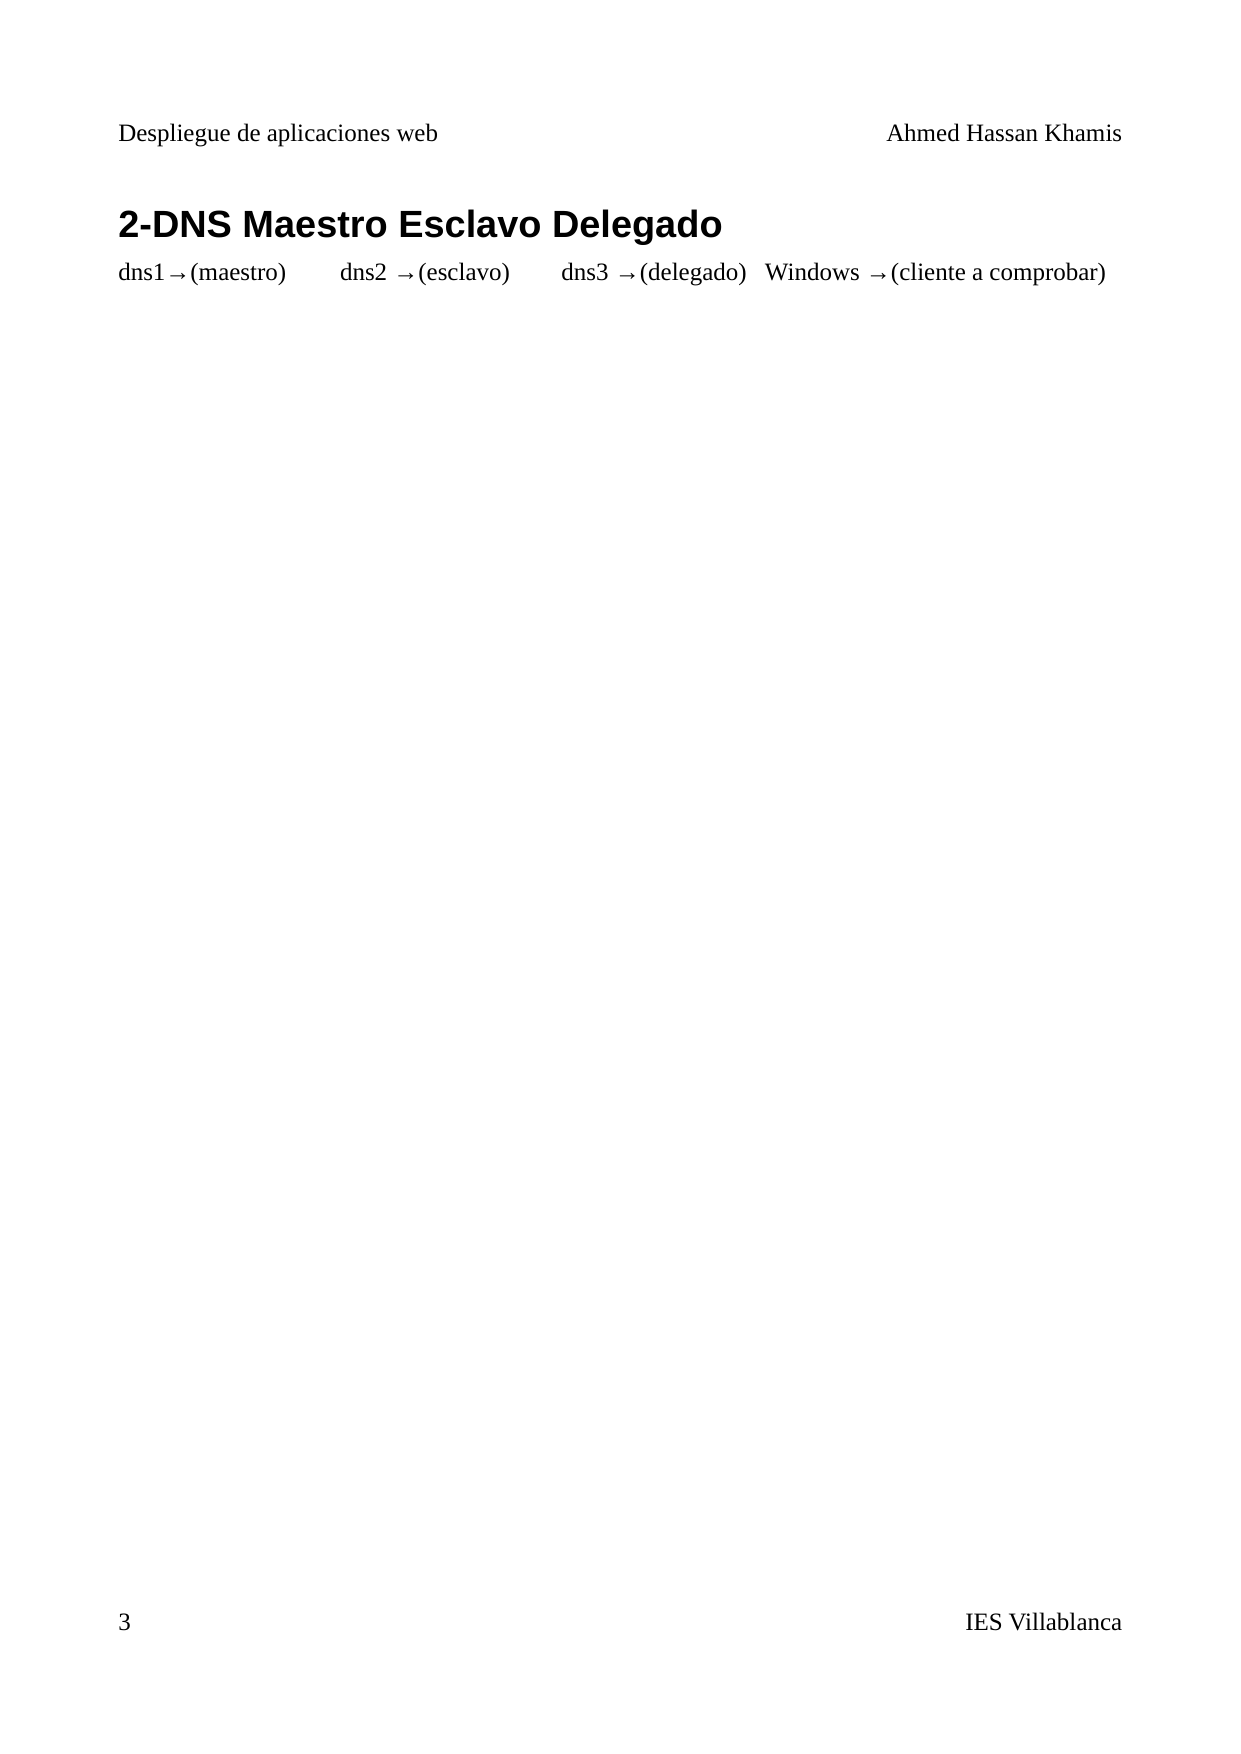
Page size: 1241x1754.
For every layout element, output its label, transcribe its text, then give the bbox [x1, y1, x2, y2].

subtitle 2-DNS Maestro Esclavo Delegado [118, 201, 1122, 245]
text dns1→(maestro) dns2 →(esclavo) dns3 →(delegado) Windows →(cliente a comprobar) [118, 257, 1122, 319]
